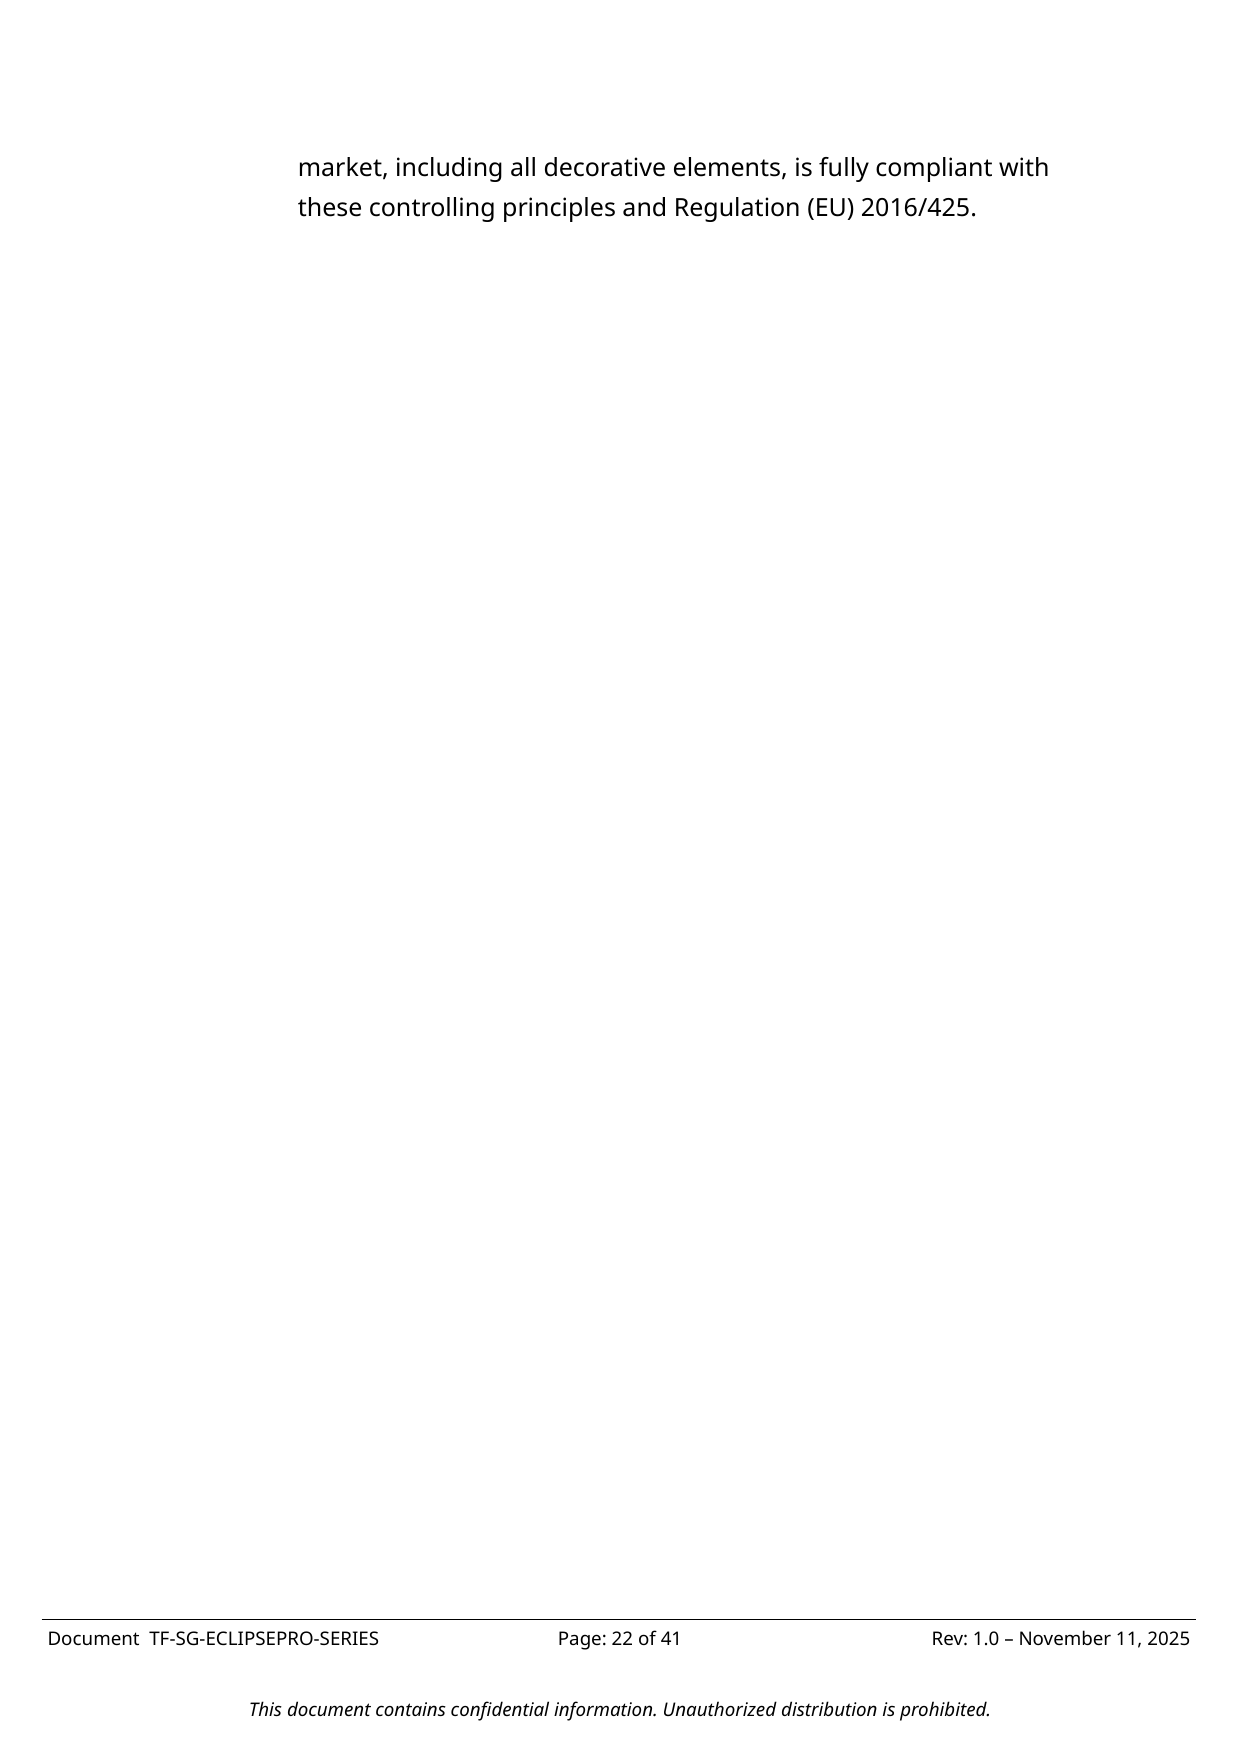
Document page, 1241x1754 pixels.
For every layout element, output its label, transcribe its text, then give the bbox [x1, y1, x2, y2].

list market, including all decorative elements, is fully compliant with these controlling principles and Regulation (EU) 2016/425. [298, 150, 1090, 223]
